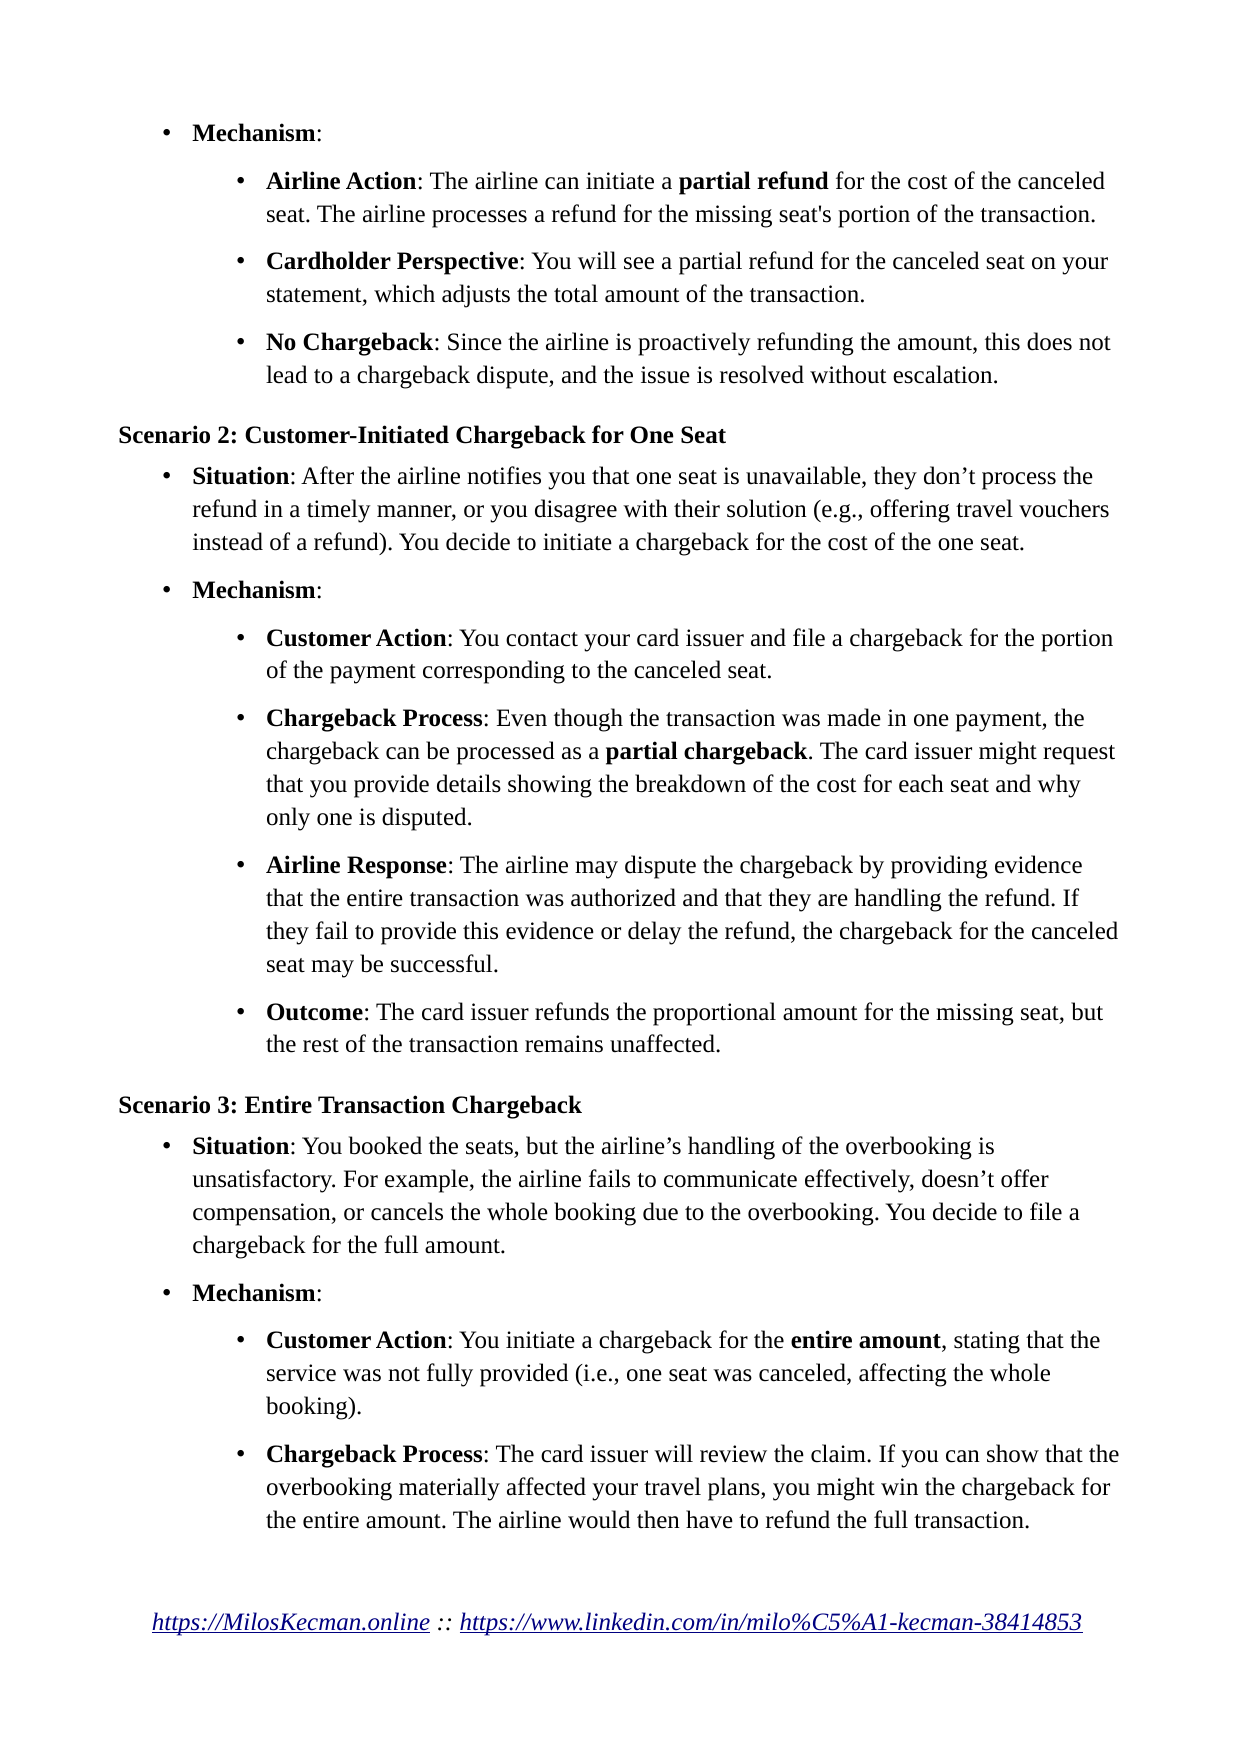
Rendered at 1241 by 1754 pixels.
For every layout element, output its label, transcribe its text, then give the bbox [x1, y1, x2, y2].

list Airline Action: The airline can initiate a partial refund for the cost of the canceled seat. The airline processes a refund for the missing seat's portion of the transaction. [236, 166, 1122, 227]
subtitle Scenario 3: Entire Transaction Chargeback [118, 1090, 1122, 1118]
list Mechanism: [162, 575, 1122, 604]
list Outcome: The card issuer refunds the proportional amount for the missing seat, but the rest of the transaction remains unaffected. [236, 997, 1122, 1058]
list Mechanism: [162, 118, 1122, 147]
list Customer Action: You initiate a chargeback for the entire amount, stating that the service was not fully provided (i.e., one seat was canceled, affecting the whole booking). [236, 1325, 1122, 1420]
list Mechanism: [162, 1278, 1122, 1306]
list No Chargeback: Since the airline is proactively refunding the amount, this does not lead to a chargeback dispute, and the issue is resolved without escalation. [236, 327, 1122, 389]
list Customer Action: You contact your card issuer and file a chargeback for the portion of the payment corresponding to the canceled seat. [236, 623, 1122, 684]
subtitle Scenario 2: Customer-Initiated Chargeback for One Seat [118, 420, 1122, 449]
list Situation: After the airline notifies you that one seat is unavailable, they don’t process the refund in a timely manner, or you disagree with their solution (e.g., offering travel vouchers instead of a refund). You decide to initiate a chargeback for the cost of the one seat. [162, 461, 1122, 556]
list Airline Response: The airline may dispute the chargeback by providing evidence that the entire transaction was authorized and that they are handling the refund. If they fail to provide this evidence or delay the refund, the chargeback for the canceled seat may be successful. [236, 850, 1122, 978]
list Chargeback Process: The card issuer will review the claim. If you can show that the overbooking materially affected your travel plans, you might win the chargeback for the entire amount. The airline would then have to refund the full transaction. [236, 1439, 1122, 1534]
list Cardholder Perspective: You will see a partial refund for the canceled seat on your statement, which adjusts the total amount of the transaction. [236, 246, 1122, 308]
list Chargeback Process: Even though the transaction was made in one payment, the chargeback can be processed as a partial chargeback. The card issuer might request that you provide details showing the breakdown of the cost for each seat and why only one is disputed. [236, 703, 1122, 831]
list Situation: You booked the seats, but the airline’s handling of the overbooking is unsatisfactory. For example, the airline fails to communicate effectively, doesn’t offer compensation, or cancels the whole booking due to the overbooking. You decide to file a chargeback for the full amount. [162, 1131, 1122, 1259]
